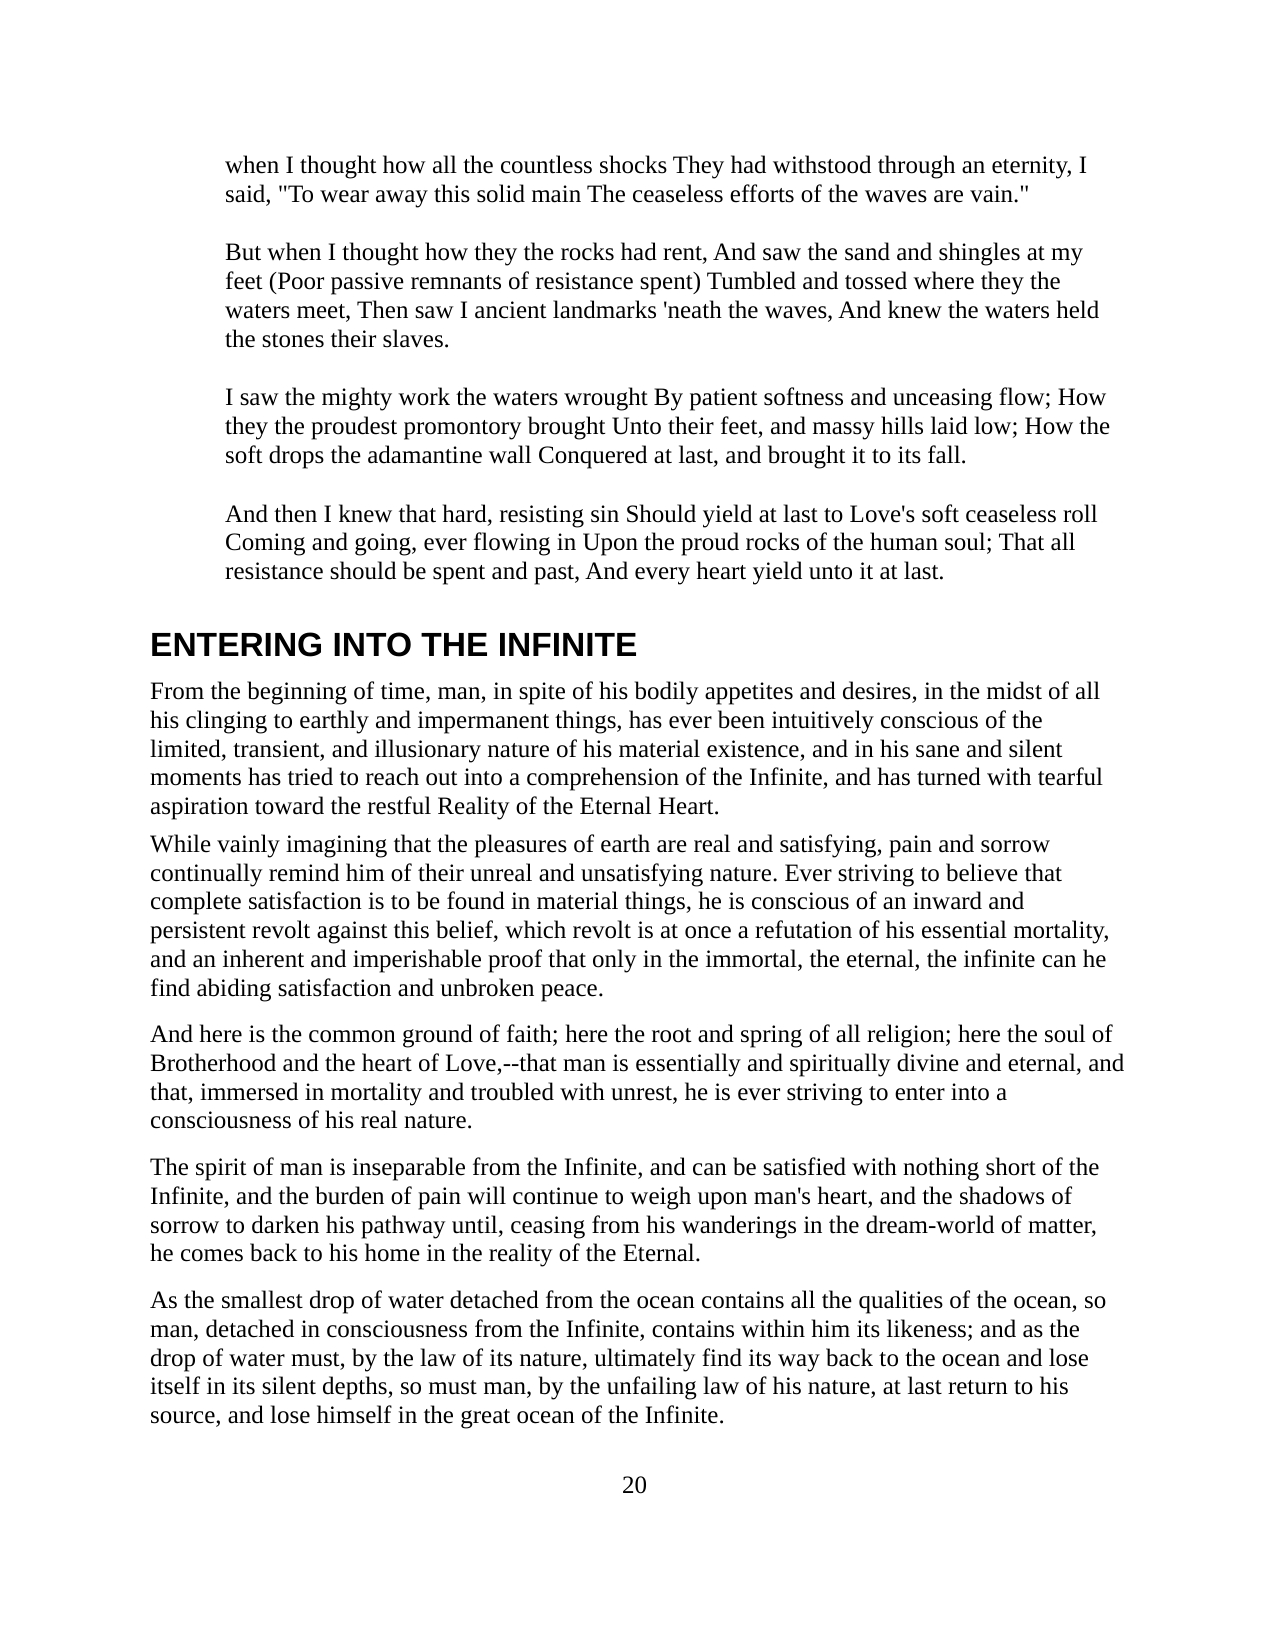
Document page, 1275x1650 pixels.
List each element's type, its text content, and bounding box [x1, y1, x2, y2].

text From the beginning of time, man, in spite of his bodily appetites and desires, in the midst of all his clinging to earthly and impermanent things, has ever been intuitively conscious of the limited, transient, and illusionary nature of his material existence, and in his sane and silent moments has tried to reach out into a comprehension of the Infinite, and has turned with tearful aspiration toward the restful Reality of the Eternal Heart. [150, 676, 1125, 820]
subtitle ENTERING INTO THE INFINITE [150, 625, 1125, 664]
text While vainly imagining that the pleasures of earth are real and satisfying, pain and sorrow continually remind him of their unreal and unsatisfying nature. Ever striving to believe that complete satisfaction is to be found in material things, he is conscious of an inward and persistent revolt against this belief, which revolt is at once a refutation of his essential mortality, and an inherent and imperishable proof that only in the immortal, the eternal, the infinite can he find abiding satisfaction and unbroken peace. [150, 829, 1125, 1001]
text I saw the mighty work the waters wrought By patient softness and unceasing flow; How they the proudest promontory brought Unto their feet, and massy hills laid low; How the soft drops the adamantine wall Conquered at last, and brought it to its fall. [225, 382, 1125, 469]
text The spirit of man is inseparable from the Infinite, and can be satisfied with nothing short of the Infinite, and the burden of pain will continue to weigh upon man's heart, and the shadows of sorrow to darken his pathway until, ceasing from his wanderings in the dream-world of matter, he comes back to his home in the reality of the Eternal. [150, 1152, 1125, 1267]
text when I thought how all the countless shocks They had withstood through an eternity, I said, "To wear away this solid main The ceaseless efforts of the waves are vain." [225, 150, 1125, 207]
text As the smallest drop of water detached from the ocean contains all the qualities of the ocean, so man, detached in consciousness from the Infinite, contains within him its likeness; and as the drop of water must, by the law of its nature, ultimately find its way back to the ocean and lose itself in its silent depths, so must man, by the unfailing law of his nature, at last return to his source, and lose himself in the great ocean of the Infinite. [150, 1285, 1125, 1429]
text And here is the common ground of faith; here the root and spring of all religion; here the soul of Brotherhood and the heart of Love,--that man is essentially and spiritually divine and eternal, and that, immersed in mortality and troubled with unrest, he is ever striving to enter into a consciousness of his real nature. [150, 1019, 1125, 1134]
text And then I knew that hard, resisting sin Should yield at last to Love's soft ceaseless roll Coming and going, ever flowing in Upon the proud rocks of the human soul; That all resistance should be spent and past, And every heart yield unto it at last. [225, 499, 1125, 585]
text But when I thought how they the rocks had rent, And saw the sand and shingles at my feet (Poor passive remnants of resistance spent) Tumbled and tossed where they the waters meet, Then saw I ancient landmarks 'neath the waves, And knew the waters held the stones their slaves. [225, 237, 1125, 352]
